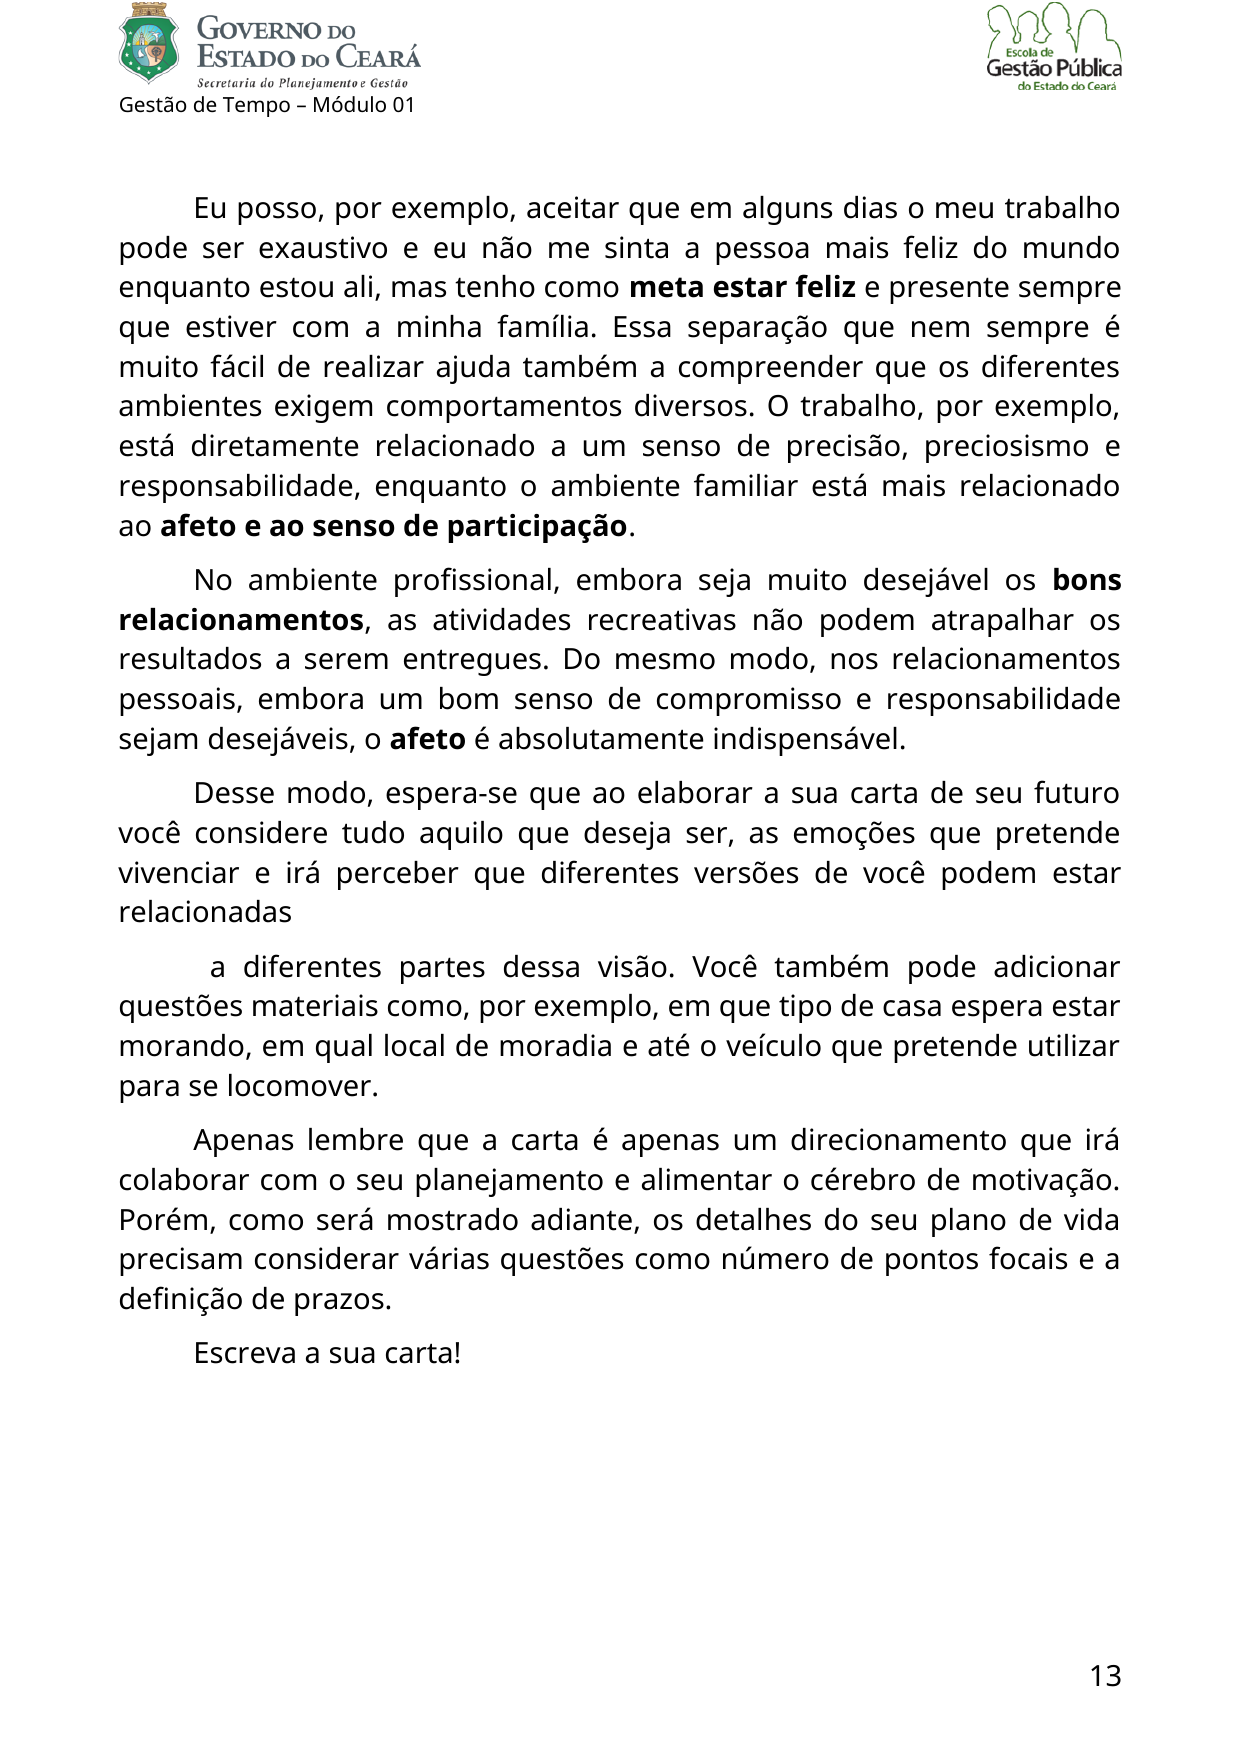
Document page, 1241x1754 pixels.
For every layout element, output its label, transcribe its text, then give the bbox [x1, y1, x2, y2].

text a diferentes partes dessa visão. Você também pode adicionar questões materiais como, por exemplo, em que tipo de casa espera estar morando, em qual local de moradia e até o veículo que pretende utilizar para se locomover. [118, 946, 1122, 1105]
text Desse modo, espera-se que ao elaborar a sua carta de seu futuro você considere tudo aquilo que deseja ser, as emoções que pretende vivenciar e irá perceber que diferentes versões de você podem estar relacionadas [118, 772, 1122, 931]
picture [118, 2, 1122, 90]
text Apenas lembre que a carta é apenas um direcionamento que irá colaborar com o seu planejamento e alimentar o cérebro de motivação. Porém, como será mostrado adiante, os detalhes do seu plano de vida precisam considerar várias questões como número de pontos focais e a definição de prazos. [118, 1119, 1122, 1318]
text Eu posso, por exemplo, aceitar que em alguns dias o meu trabalho pode ser exaustivo e eu não me sinta a pessoa mais feliz do mundo enquanto estou ali, mas tenho como meta estar feliz e presente sempre que estiver com a minha família. Essa separação que nem sempre é muito fácil de realizar ajuda também a compreender que os diferentes ambientes exigem comportamentos diversos. O trabalho, por exemplo, está diretamente relacionado a um senso de precisão, preciosismo e responsabilidade, enquanto o ambiente familiar está mais relacionado ao afeto e ao senso de participação. [118, 187, 1122, 544]
text Escreva a sua carta! [118, 1333, 1122, 1372]
text No ambiente profissional, embora seja muito desejável os bons relacionamentos, as atividades recreativas não podem atrapalhar os resultados a serem entregues. Do mesmo modo, nos relacionamentos pessoais, embora um bom senso de compromisso e responsabilidade sejam desejáveis, o afeto é absolutamente indispensável. [118, 559, 1122, 758]
